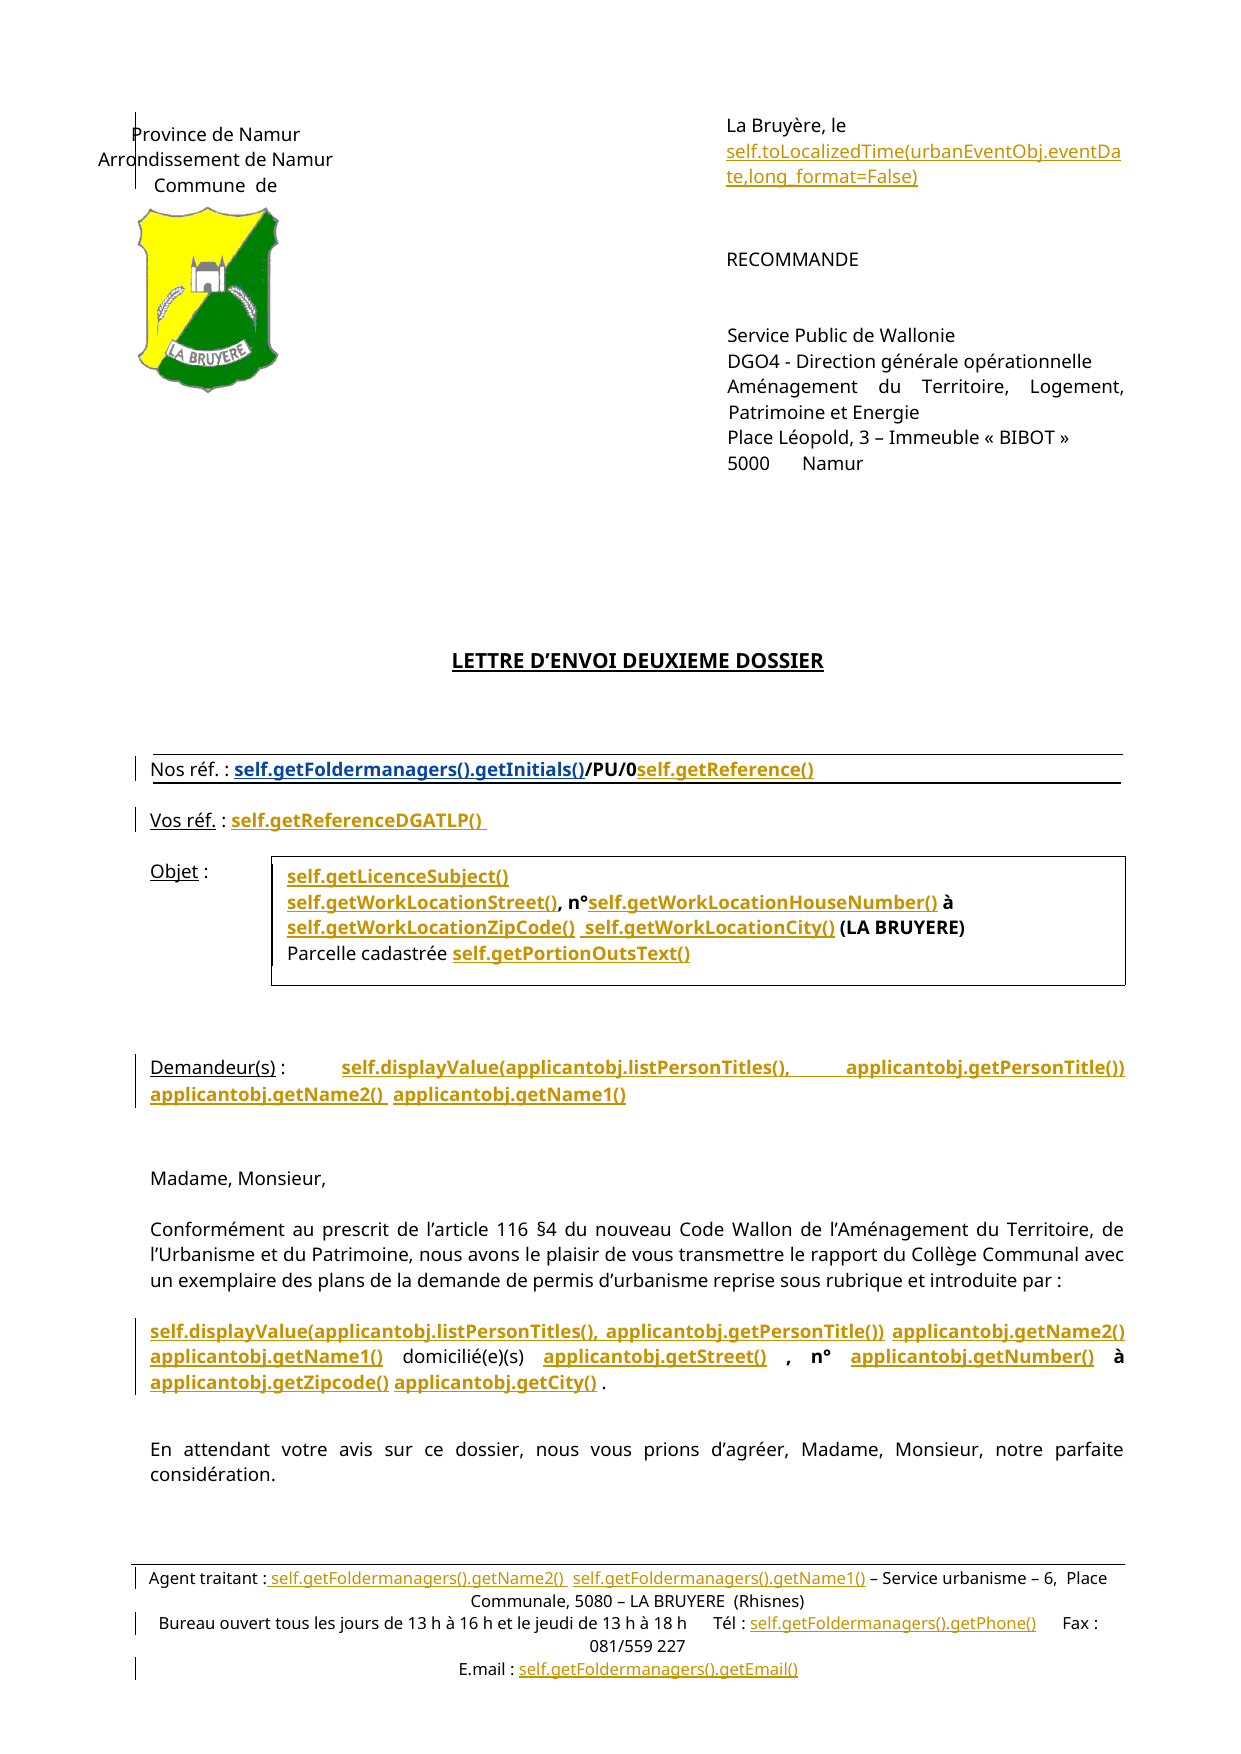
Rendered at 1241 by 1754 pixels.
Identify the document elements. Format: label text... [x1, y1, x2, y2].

text self.displayValue(applicantobj.listPersonTitles(), applicantobj.getPersonTitle()) applicantobj.getName2() applicantobj.getName1() domicilié(e)(s) applicantobj.getStreet() , n° applicantobj.getNumber() à applicantobj.getZipcode() applicantobj.getCity() . [150, 1318, 1125, 1394]
text Conformément au prescrit de l’article 116 §4 du nouveau Code Wallon de l’Aménagement du Territoire, de l’Urbanisme et du Patrimoine, nous avons le plaisir de vous transmettre le rapport du Collège Communal avec un exemplaire des plans de la demande de permis d’urbanisme reprise sous rubrique et introduite par : [150, 1216, 1125, 1292]
text Objet : [150, 858, 271, 883]
text Demandeur(s) : self.displayValue(applicantobj.listPersonTitles(), applicantobj.getPersonTitle()) applicantobj.getName2() applicantobj.getName1() [150, 1054, 1125, 1108]
text Service Public de Wallonie [581, 322, 1125, 348]
text Nos réf. : self.getFoldermanagers().getInitials()/PU/0self.getReference() [150, 756, 1125, 781]
text En attendant votre avis sur ce dossier, nous vous prions d’agréer, Madame, Monsieur, notre parfaite considération. [150, 1436, 1125, 1487]
text LETTRE D’ENVOI DEUXIEME DOSSIER [150, 646, 1125, 674]
text Place Léopold, 3 – Immeuble « BIBOT » [727, 424, 1125, 450]
text 5000 Namur [727, 450, 1125, 476]
text La Bruyère, le self.toLocalizedTime(urbanEventObj.eventDate,long_format=False) [726, 112, 1125, 189]
text RECOMMANDE [581, 246, 1125, 271]
text Vos réf. : self.getReferenceDGATLP() [150, 807, 1125, 832]
picture [131, 200, 284, 399]
text DGO4 - Direction générale opérationnelle [726, 348, 1125, 373]
text Madame, Monsieur, [150, 1165, 1125, 1190]
text Aménagement du Territoire, Logement, Patrimoine et Energie [727, 373, 1125, 424]
text self.getWorkLocationStreet(), n°self.getWorkLocationHouseNumber() à self.getWorkLocationZipCode() self.getWorkLocationCity() (LA BRUYERE) [287, 889, 1110, 940]
text self.getLicenceSubject() [287, 863, 1110, 889]
text Parcelle cadastrée self.getPortionOutsText() [287, 940, 1110, 966]
